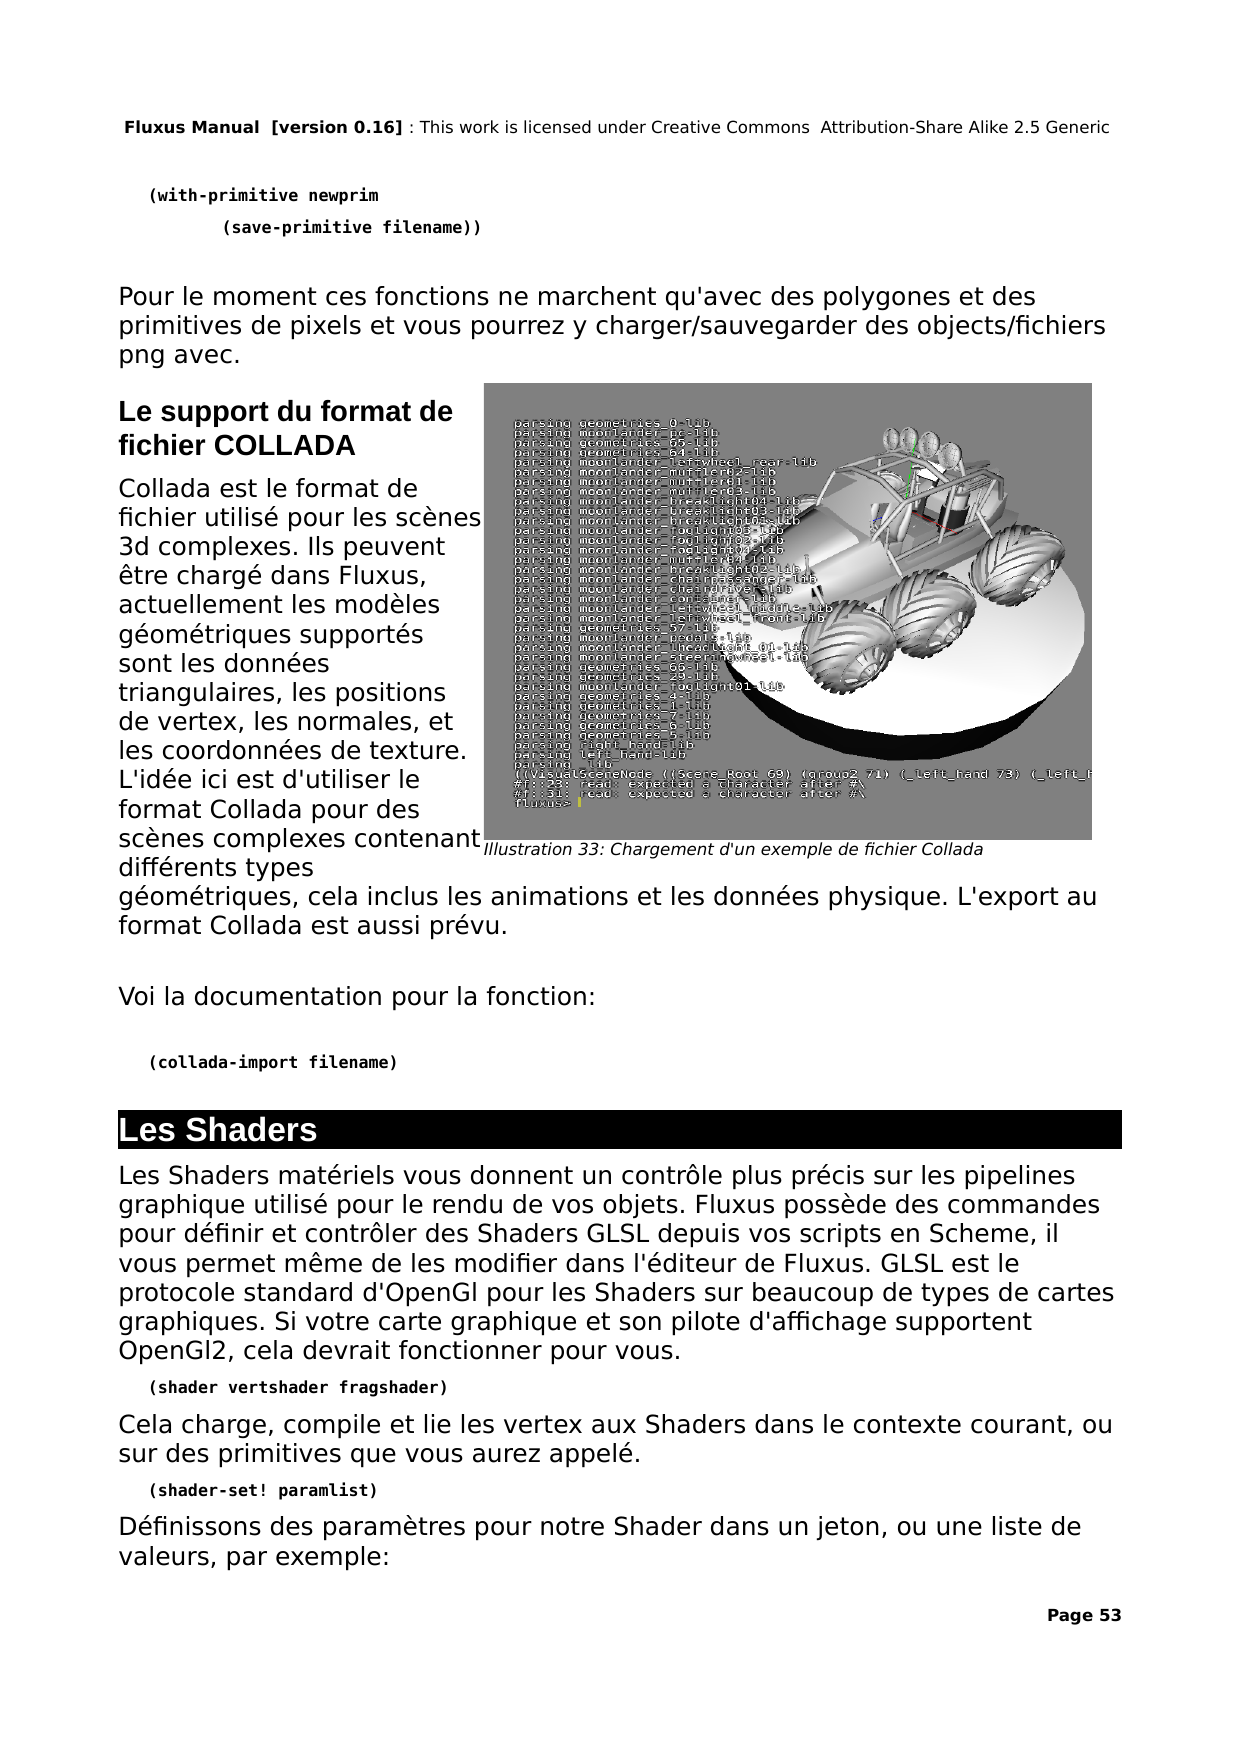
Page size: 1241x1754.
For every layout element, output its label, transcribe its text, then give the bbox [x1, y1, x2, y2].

text Cela charge, compile et lie les vertex aux Shaders dans le contexte courant, ou sur des primitives que vous aurez appelé. [118, 1410, 1122, 1468]
subtitle Le support du format de fichier COLLADA [118, 394, 483, 462]
text (collada-import filename) [148, 1053, 1122, 1073]
text (shader-set! paramlist) [148, 1481, 1122, 1500]
text Collada est le format de fichier utilisé pour les scènes 3d complexes. Ils peuvent être chargé dans Fluxus, actuellement les modèles géométriques supportés sont les données triangulaires, les positions de vertex, les normales, et les coordonnées de texture. L'idée ici est d'utiliser le format Collada pour des scènes complexes contenant différents types géométriques, cela inclus les animations et les données physique. L'export au format Collada est aussi prévu. [118, 474, 1122, 941]
text Définissons des paramètres pour notre Shader dans un jeton, ou une liste de valeurs, par exemple: [118, 1512, 1122, 1571]
subtitle Les Shaders [118, 1110, 1122, 1149]
picture [483, 383, 1092, 840]
subtitle [484, 371, 1092, 383]
text Illustration 33: Chargement d'un exemple de fichier Collada [484, 840, 1092, 859]
text Les Shaders matériels vous donnent un contrôle plus précis sur les pipelines graphique utilisé pour le rendu de vos objets. Fluxus possède des commandes pour définir et contrôler des Shaders GLSL depuis vos scripts en Scheme, il vous permet même de les modifier dans l'éditeur de Fluxus. GLSL est le protocole standard d'OpenGl pour les Shaders sur beaucoup de types de cartes graphiques. Si votre carte graphique et son pilote d'affichage supportent OpenGl2, cela devrait fonctionner pour vous. [118, 1161, 1122, 1365]
subtitle [1092, 394, 1122, 462]
text (shader vertshader fragshader) [148, 1378, 1122, 1397]
text (with-primitive newprim [148, 186, 1122, 206]
text Pour le moment ces fonctions ne marchent qu'avec des polygones et des primitives de pixels et vous pourrez y charger/sauvegarder des objects/fichiers png avec. [118, 282, 1122, 369]
text Voi la documentation pour la fonction: [118, 982, 1122, 1012]
text (save-primitive filename)) [148, 218, 1122, 238]
